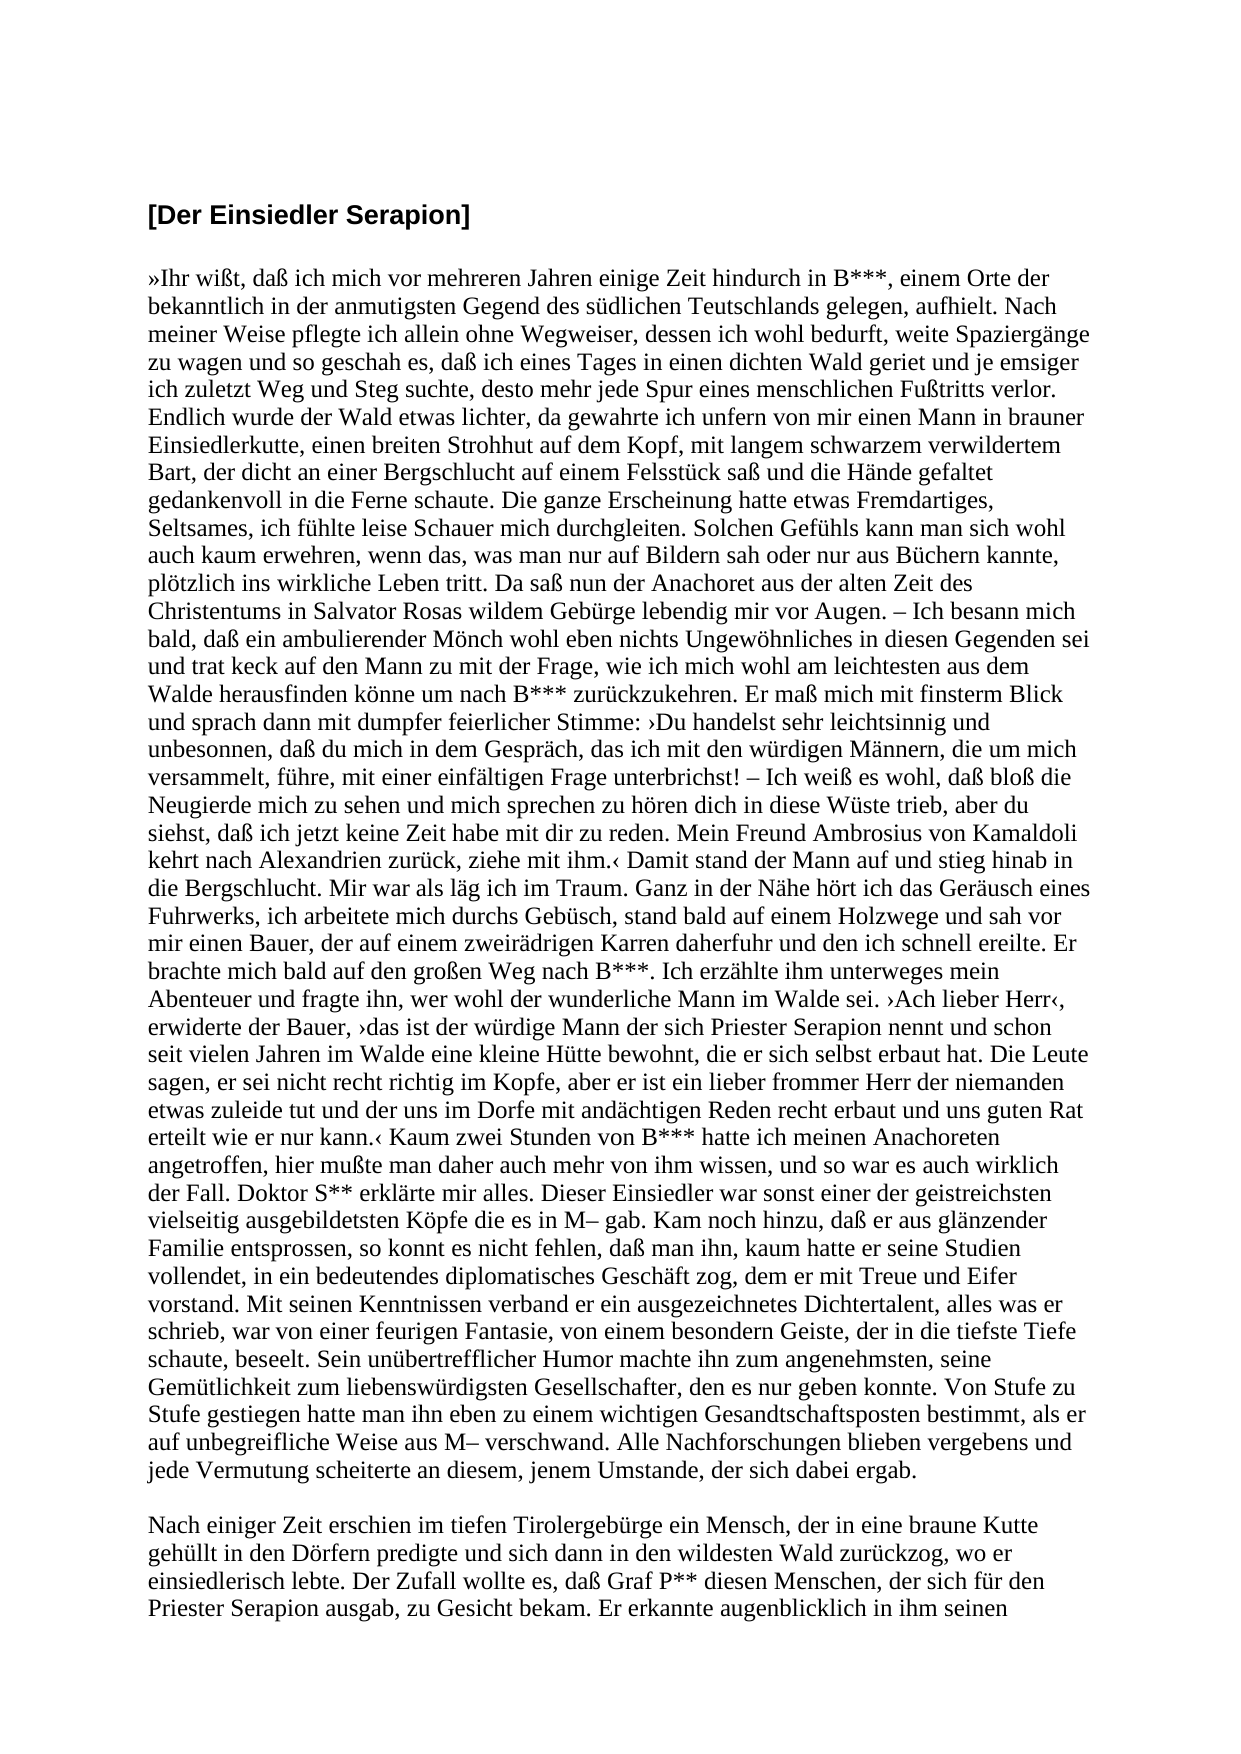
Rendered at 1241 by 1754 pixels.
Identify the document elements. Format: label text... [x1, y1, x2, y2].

text Nach einiger Zeit erschien im tiefen Tirolergebürge ein Mensch, der in eine braune Kutte gehüllt in den Dörfern predigte und sich dann in den wildesten Wald zurückzog, wo er einsiedlerisch lebte. Der Zufall wollte es, daß Graf P** diesen Menschen, der sich für den Priester Serapion ausgab, zu Gesicht bekam. Er erkannte augenblicklich in ihm seinen [148, 1511, 1092, 1622]
text »Ihr wißt, daß ich mich vor mehreren Jahren einige Zeit hindurch in B***, einem Orte der bekanntlich in der anmutigsten Gegend des südlichen Teutschlands gelegen, aufhielt. Nach meiner Weise pflegte ich allein ohne Wegweiser, dessen ich wohl bedurft, weite Spaziergänge zu wagen und so geschah es, daß ich eines Tages in einen dichten Wald geriet und je emsiger ich zuletzt Weg und Steg suchte, desto mehr jede Spur eines menschlichen Fußtritts verlor. Endlich wurde der Wald etwas lichter, da gewahrte ich unfern von mir einen Mann in brauner Einsiedlerkutte, einen breiten Strohhut auf dem Kopf, mit langem schwarzem verwildertem Bart, der dicht an einer Bergschlucht auf einem Felsstück saß und die Hände gefaltet gedankenvoll in die Ferne schaute. Die ganze Erscheinung hatte etwas Fremdartiges, Seltsames, ich fühlte leise Schauer mich durchgleiten. Solchen Gefühls kann man sich wohl auch kaum erwehren, wenn das, was man nur auf Bildern sah oder nur aus Büchern kannte, plötzlich ins wirkliche Leben tritt. Da saß nun der Anachoret aus der alten Zeit des Christentums in Salvator Rosas wildem Gebürge lebendig mir vor Augen. – Ich besann mich bald, daß ein ambulierender Mönch wohl eben nichts Ungewöhnliches in diesen Gegenden sei und trat keck auf den Mann zu mit der Frage, wie ich mich wohl am leichtesten aus dem Walde herausfinden könne um nach B*** zurückzukehren. Er maß mich mit finsterm Blick und sprach dann mit dumpfer feierlicher Stimme: ›Du handelst sehr leichtsinnig und unbesonnen, daß du mich in dem Gespräch, das ich mit den würdigen Männern, die um mich versammelt, führe, mit einer einfältigen Frage unterbrichst! – Ich weiß es wohl, daß bloß die Neugierde mich zu sehen und mich sprechen zu hören dich in diese Wüste trieb, aber du siehst, daß ich jetzt keine Zeit habe mit dir zu reden. Mein Freund Ambrosius von Kamaldoli kehrt nach Alexandrien zurück, ziehe mit ihm.‹ Damit stand der Mann auf und stieg hinab in die Bergschlucht. Mir war als läg ich im Traum. Ganz in der Nähe hört ich das Geräusch eines Fuhrwerks, ich arbeitete mich durchs Gebüsch, stand bald auf einem Holzwege und sah vor mir einen Bauer, der auf einem zweirädrigen Karren daherfuhr und den ich schnell ereilte. Er brachte mich bald auf den großen Weg nach B***. Ich erzählte ihm unterweges mein Abenteuer und fragte ihn, wer wohl der wunderliche Mann im Walde sei. ›Ach lieber Herr‹, erwiderte der Bauer, ›das ist der würdige Mann der sich Priester Serapion nennt und schon seit vielen Jahren im Walde eine kleine Hütte bewohnt, die er sich selbst erbaut hat. Die Leute sagen, er sei nicht recht richtig im Kopfe, aber er ist ein lieber frommer Herr der niemanden etwas zuleide tut und der uns im Dorfe mit andächtigen Reden recht erbaut und uns guten Rat erteilt wie er nur kann.‹ Kaum zwei Stunden von B*** hatte ich meinen Anachoreten angetroffen, hier mußte man daher auch mehr von ihm wissen, und so war es auch wirklich der Fall. Doktor S** erklärte mir alles. Dieser Einsiedler war sonst einer der geistreichsten vielseitig ausgebildetsten Köpfe die es in M– gab. Kam noch hinzu, daß er aus glänzender Familie entsprossen, so konnt es nicht fehlen, daß man ihn, kaum hatte er seine Studien vollendet, in ein bedeutendes diplomatisches Geschäft zog, dem er mit Treue und Eifer vorstand. Mit seinen Kenntnissen verband er ein ausgezeichnetes Dichtertalent, alles was er schrieb, war von einer feurigen Fantasie, von einem besondern Geiste, der in die tiefste Tiefe schaute, beseelt. Sein unübertrefflicher Humor machte ihn zum angenehmsten, seine Gemütlichkeit zum liebenswürdigsten Gesellschafter, den es nur geben konnte. Von Stufe zu Stufe gestiegen hatte man ihn eben zu einem wichtigen Gesandtschaftsposten bestimmt, als er auf unbegreifliche Weise aus M– verschwand. Alle Nachforschungen blieben vergebens und jede Vermutung scheiterte an diesem, jenem Umstande, der sich dabei ergab. [148, 264, 1092, 1484]
subtitle [Der Einsiedler Serapion] [148, 200, 1092, 231]
